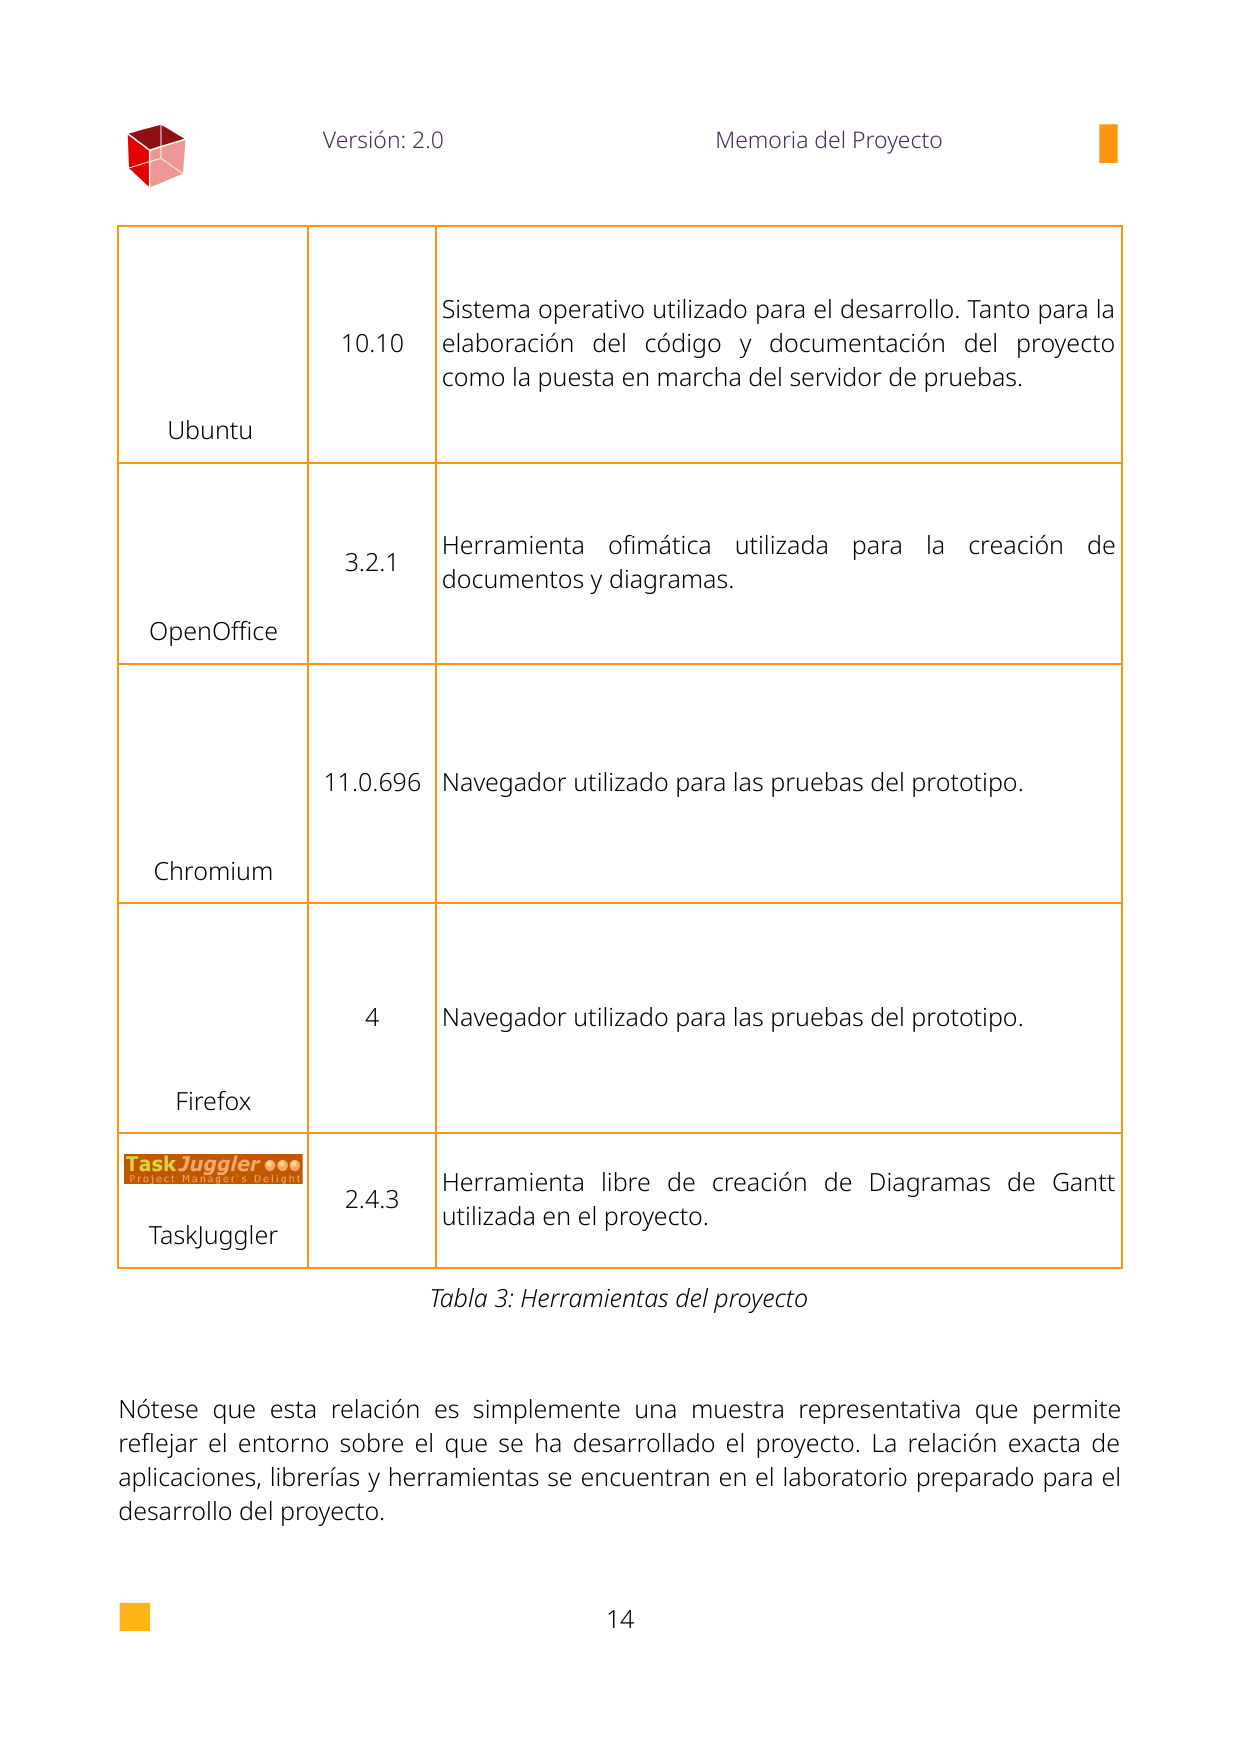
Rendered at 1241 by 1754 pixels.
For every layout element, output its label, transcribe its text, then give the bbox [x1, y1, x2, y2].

table_cell Navegador utilizado para las pruebas del prototipo. [437, 904, 1121, 1132]
table_cell Chromium [119, 665, 307, 902]
picture [123, 123, 189, 189]
text Nótese que esta relación es simplemente una muestra representativa que permite reflejar el entorno sobre el que se ha desarrollado el proyecto. La relación exacta de aplicaciones, librerías y herramientas se encuentran en el laboratorio preparado para el desarrollo del proyecto. [118, 1392, 1122, 1528]
table_cell Firefox [119, 904, 307, 1132]
text Tabla 3: Herramientas del proyecto [118, 1281, 1122, 1315]
table_cell 3.2.1 [309, 464, 435, 663]
table_cell 11.0.696 [309, 665, 435, 902]
table_cell 4 [309, 904, 435, 1132]
table_cell Sistema operativo utilizado para el desarrollo. Tanto para la elaboración del código y documentación del proyecto como la puesta en marcha del servidor de pruebas. [437, 227, 1121, 462]
table_cell Ubuntu [119, 227, 307, 462]
table_cell 2.4.3 [309, 1134, 435, 1267]
table_cell OpenOffice [119, 464, 307, 663]
table_cell TaskJuggler [119, 1134, 307, 1267]
table_cell Navegador utilizado para las pruebas del prototipo. [437, 665, 1121, 902]
table_cell Herramienta libre de creación de Diagramas de Gantt utilizada en el proyecto. [437, 1134, 1121, 1267]
table_cell 10.10 [309, 227, 435, 462]
table_cell Herramienta ofimática utilizada para la creación de documentos y diagramas. [437, 464, 1121, 663]
picture [124, 1154, 303, 1184]
